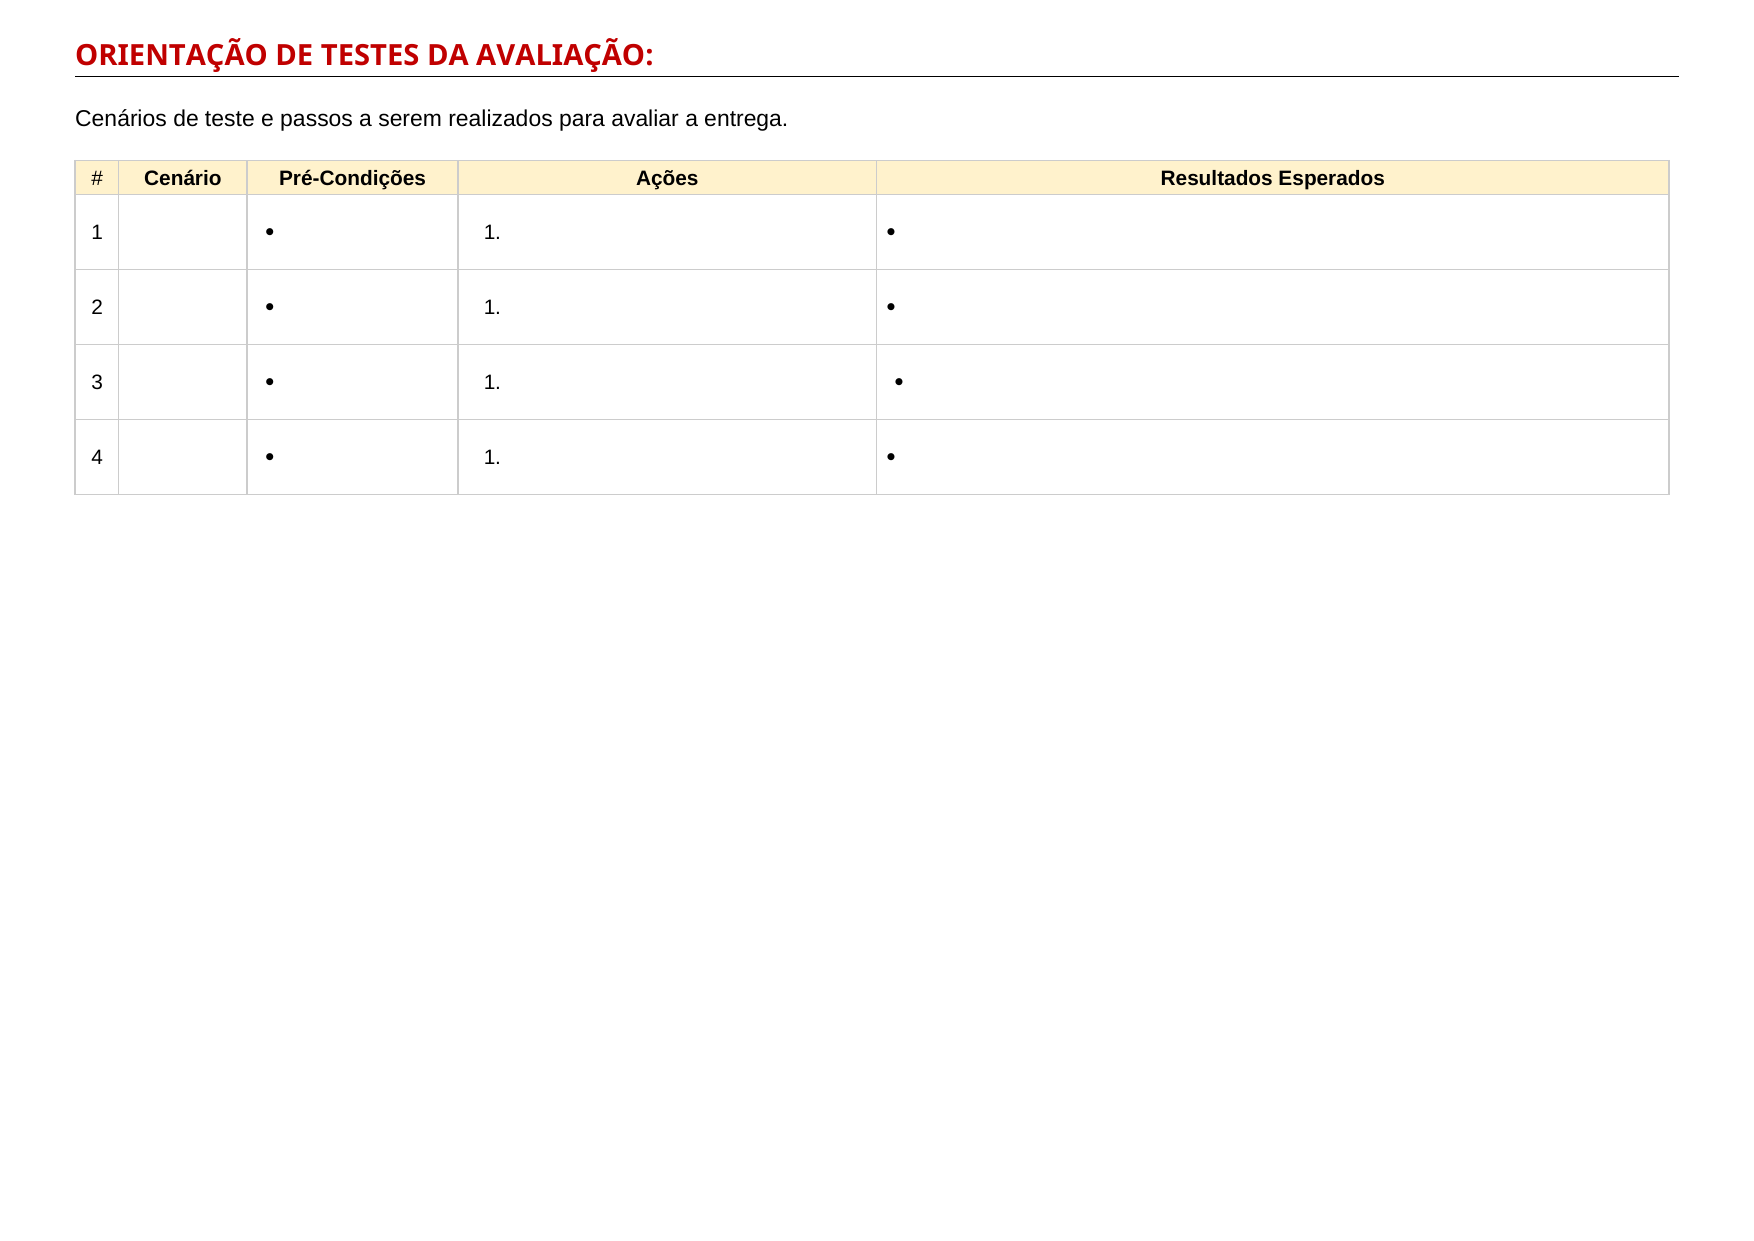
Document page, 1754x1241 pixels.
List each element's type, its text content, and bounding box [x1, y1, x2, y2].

text Cenários de teste e passos a serem realizados para avaliar a entrega. [75, 105, 1679, 131]
table_header Cenário [119, 161, 246, 194]
table_cell [877, 420, 1668, 494]
table_cell [877, 345, 1668, 419]
table_header Resultados Esperados [877, 161, 1668, 194]
table_cell 3 [76, 345, 118, 419]
table_cell [459, 420, 876, 494]
table_cell [459, 345, 876, 419]
table_header # [76, 161, 118, 194]
table_cell [877, 270, 1668, 344]
table_header Ações [459, 161, 876, 194]
table_cell [248, 345, 457, 419]
table_cell [248, 195, 457, 269]
subtitle ORIENTAÇÃO DE TESTES DA AVALIAÇÃO: [75, 34, 1679, 76]
table_cell [877, 195, 1668, 269]
table_cell [119, 270, 246, 344]
table_cell [248, 420, 457, 494]
table_cell [248, 270, 457, 344]
table_header Pré-Condições [248, 161, 457, 194]
table_cell [119, 195, 246, 269]
table_cell [459, 195, 876, 269]
table_cell 1 [76, 195, 118, 269]
table_cell [119, 420, 246, 494]
table_cell [459, 270, 876, 344]
table_cell [119, 345, 246, 419]
table_cell 4 [76, 420, 118, 494]
table_cell 2 [76, 270, 118, 344]
